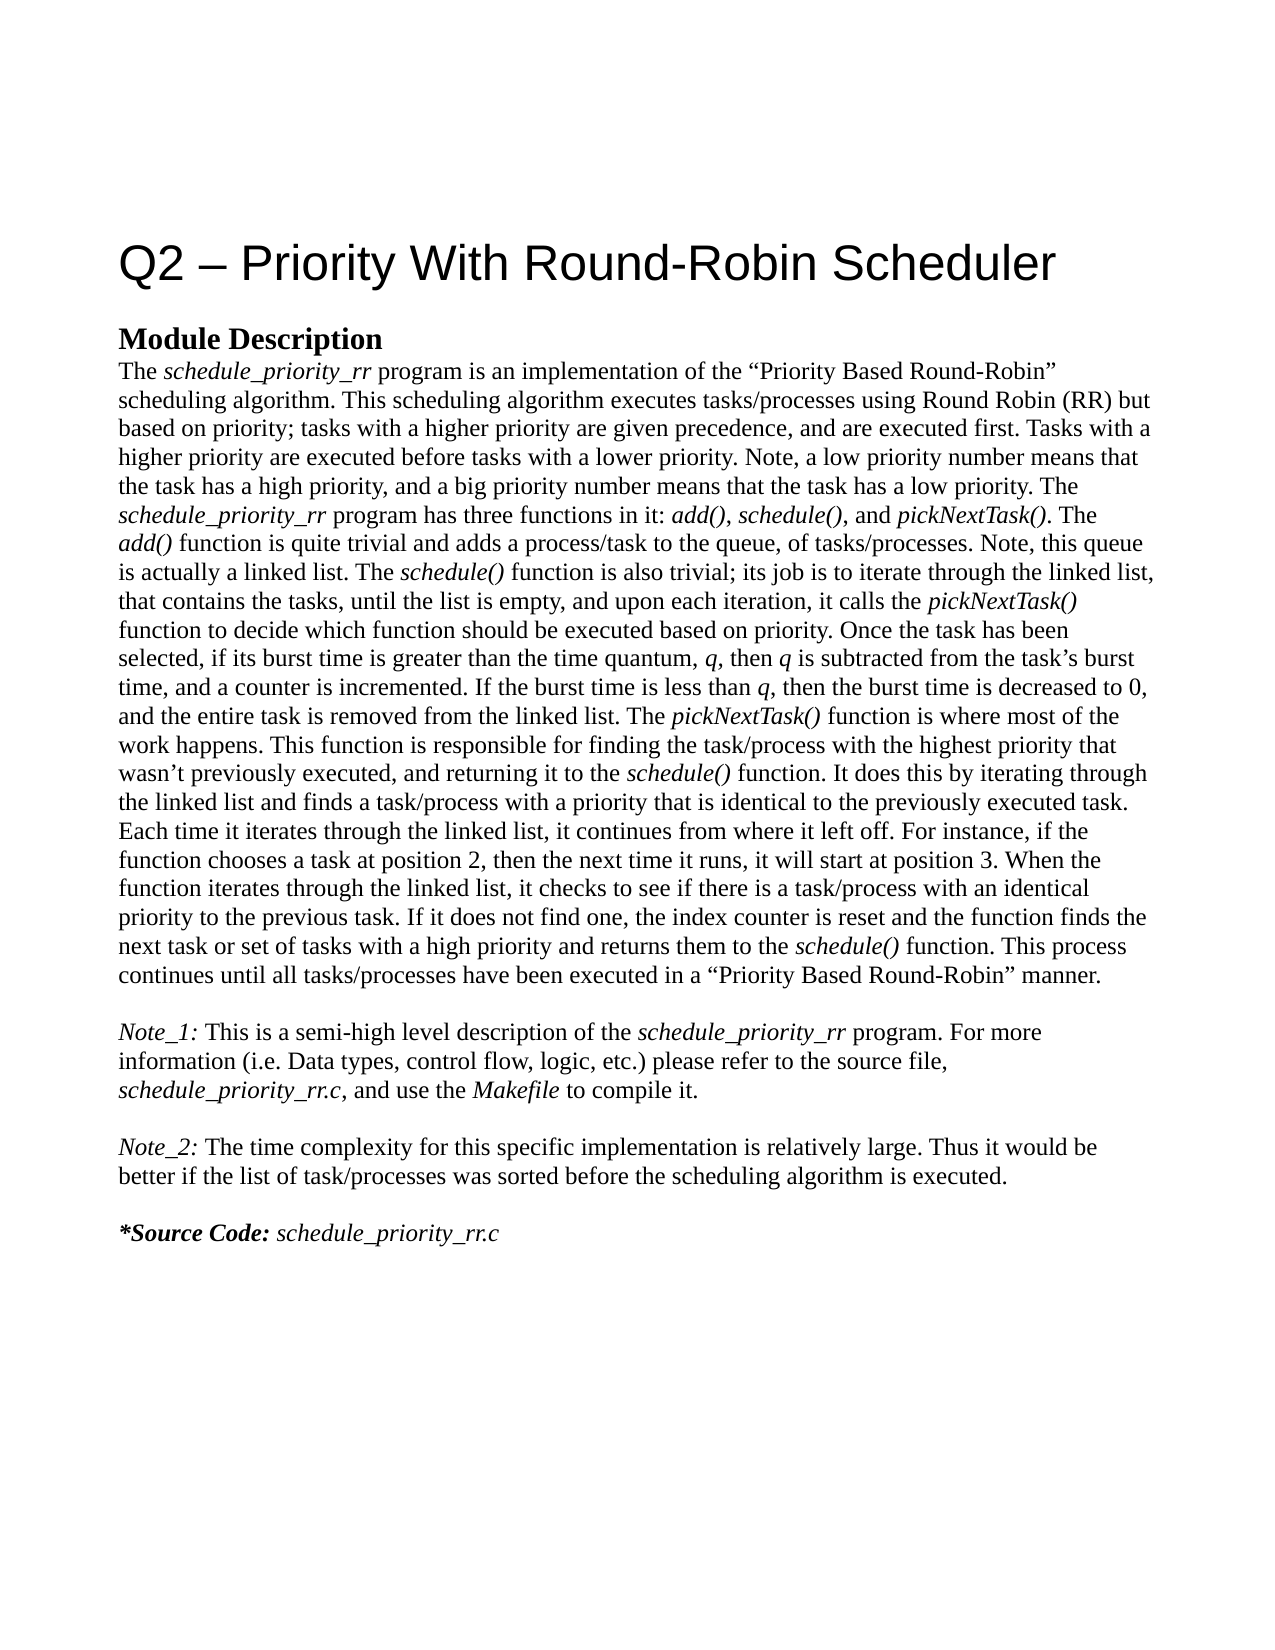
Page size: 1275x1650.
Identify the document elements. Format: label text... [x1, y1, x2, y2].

text *Source Code: schedule_priority_rr.c [118, 1218, 1157, 1247]
text Note_1: This is a semi-high level description of the schedule_priority_rr program. For more information (i.e. Data types, control flow, logic, etc.) please refer to the source file, schedule_priority_rr.c, and use the Makefile to compile it. [118, 1017, 1157, 1103]
text Q2 – Priority With Round-Robin Scheduler [118, 234, 1157, 291]
text Module Description [118, 320, 1157, 356]
text Note_2: The time complexity for this specific implementation is relatively large. Thus it would be better if the list of task/processes was sorted before the scheduling algorithm is executed. [118, 1132, 1157, 1190]
text The schedule_priority_rr program is an implementation of the “Priority Based Round-Robin” scheduling algorithm. This scheduling algorithm executes tasks/processes using Round Robin (RR) but based on priority; tasks with a higher priority are given precedence, and are executed first. Tasks with a higher priority are executed before tasks with a lower priority. Note, a low priority number means that the task has a high priority, and a big priority number means that the task has a low priority. The schedule_priority_rr program has three functions in it: add(), schedule(), and pickNextTask(). The add() function is quite trivial and adds a process/task to the queue, of tasks/processes. Note, this queue is actually a linked list. The schedule() function is also trivial; its job is to iterate through the linked list, that contains the tasks, until the list is empty, and upon each iteration, it calls the pickNextTask() function to decide which function should be executed based on priority. Once the task has been selected, if its burst time is greater than the time quantum, q, then q is subtracted from the task’s burst time, and a counter is incremented. If the burst time is less than q, then the burst time is decreased to 0, and the entire task is removed from the linked list. The pickNextTask() function is where most of the work happens. This function is responsible for finding the task/process with the highest priority that wasn’t previously executed, and returning it to the schedule() function. It does this by iterating through the linked list and finds a task/process with a priority that is identical to the previously executed task. Each time it iterates through the linked list, it continues from where it left off. For instance, if the function chooses a task at position 2, then the next time it runs, it will start at position 3. When the function iterates through the linked list, it checks to see if there is a task/process with an identical priority to the previous task. If it does not find one, the index counter is reset and the function finds the next task or set of tasks with a high priority and returns them to the schedule() function. This process continues until all tasks/processes have been executed in a “Priority Based Round-Robin” manner. [118, 356, 1157, 988]
